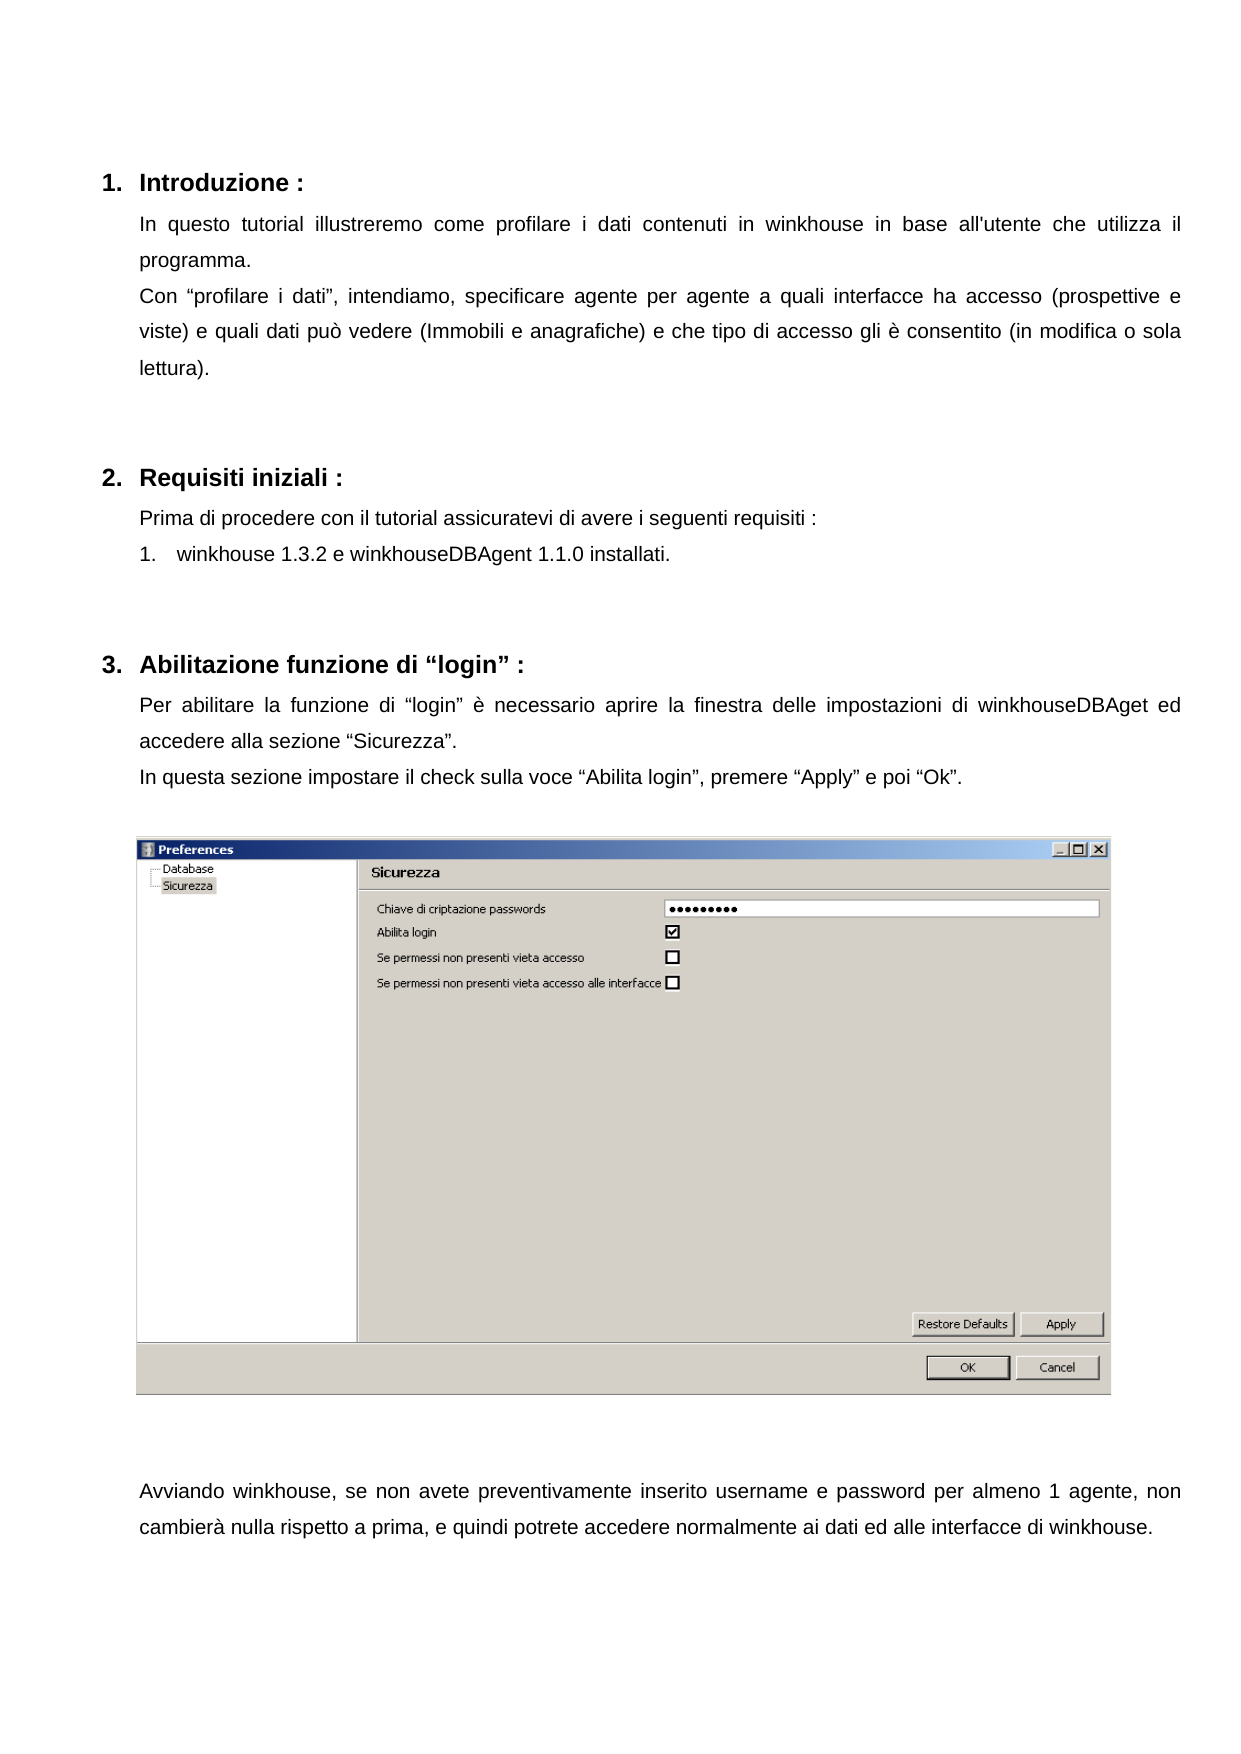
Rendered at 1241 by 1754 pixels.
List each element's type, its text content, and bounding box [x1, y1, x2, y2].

list In questo tutorial illustreremo come profilare i dati contenuti in winkhouse in base all'utente che utilizza il programma. [102, 212, 1183, 271]
picture [136, 836, 1112, 1395]
list Requisiti iniziali : [102, 463, 1183, 492]
list Avviando winkhouse, se non avete preventivamente inserito username e password per almeno 1 agente, non cambierà nulla rispetto a prima, e quindi potrete accedere normalmente ai dati ed alle interfacce di winkhouse. [102, 1479, 1183, 1539]
list Con “profilare i dati”, intendiamo, specificare agente per agente a quali interfacce ha accesso (prospettive e viste) e quali dati può vedere (Immobili e anagrafiche) e che tipo di accesso gli è consentito (in modifica o sola lettura). [102, 283, 1183, 379]
list Introduzione : [102, 168, 1183, 197]
list winkhouse 1.3.2 e winkhouseDBAgent 1.1.0 installati. [139, 542, 1183, 566]
list Per abilitare la funzione di “login” è necessario aprire la finestra delle impostazioni di winkhouseDBAget ed accedere alla sezione “Sicurezza”. [102, 693, 1183, 753]
list Abilitazione funzione di “login” : [102, 650, 1183, 679]
list Prima di procedere con il tutorial assicuratevi di avere i seguenti requisiti : [102, 506, 1183, 530]
list In questa sezione impostare il check sulla voce “Abilita login”, premere “Apply” e poi “Ok”. [102, 765, 1183, 789]
